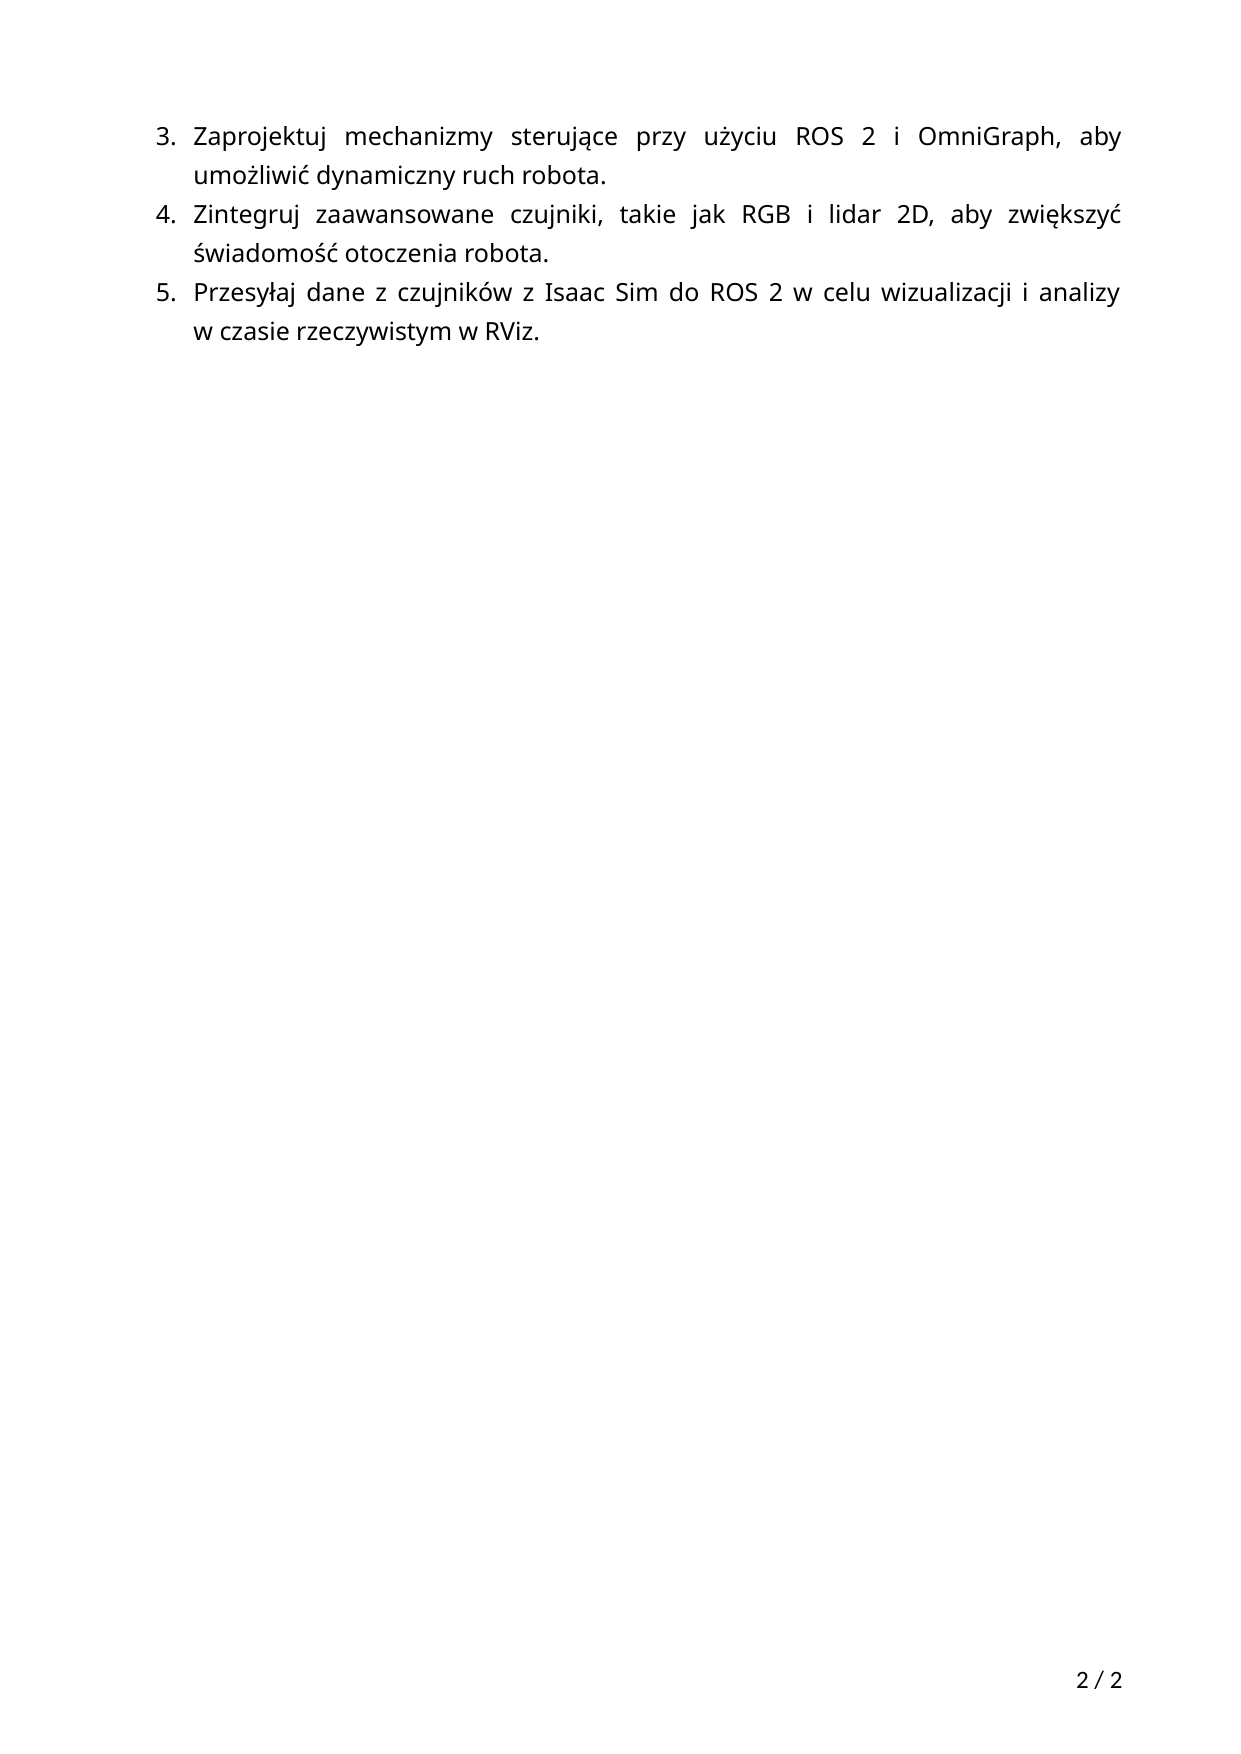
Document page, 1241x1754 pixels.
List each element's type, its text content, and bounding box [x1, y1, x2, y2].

list Zintegruj zaawansowane czujniki, takie jak RGB i lidar 2D, aby zwiększyć świadomość otoczenia robota. [156, 196, 1122, 270]
list Przesyłaj dane z czujników z Isaac Sim do ROS 2 w celu wizualizacji i analizy w czasie rzeczywistym w RViz. [156, 275, 1122, 348]
list Zaprojektuj mechanizmy sterujące przy użyciu ROS 2 i OmniGraph, aby umożliwić dynamiczny ruch robota. [156, 118, 1122, 191]
